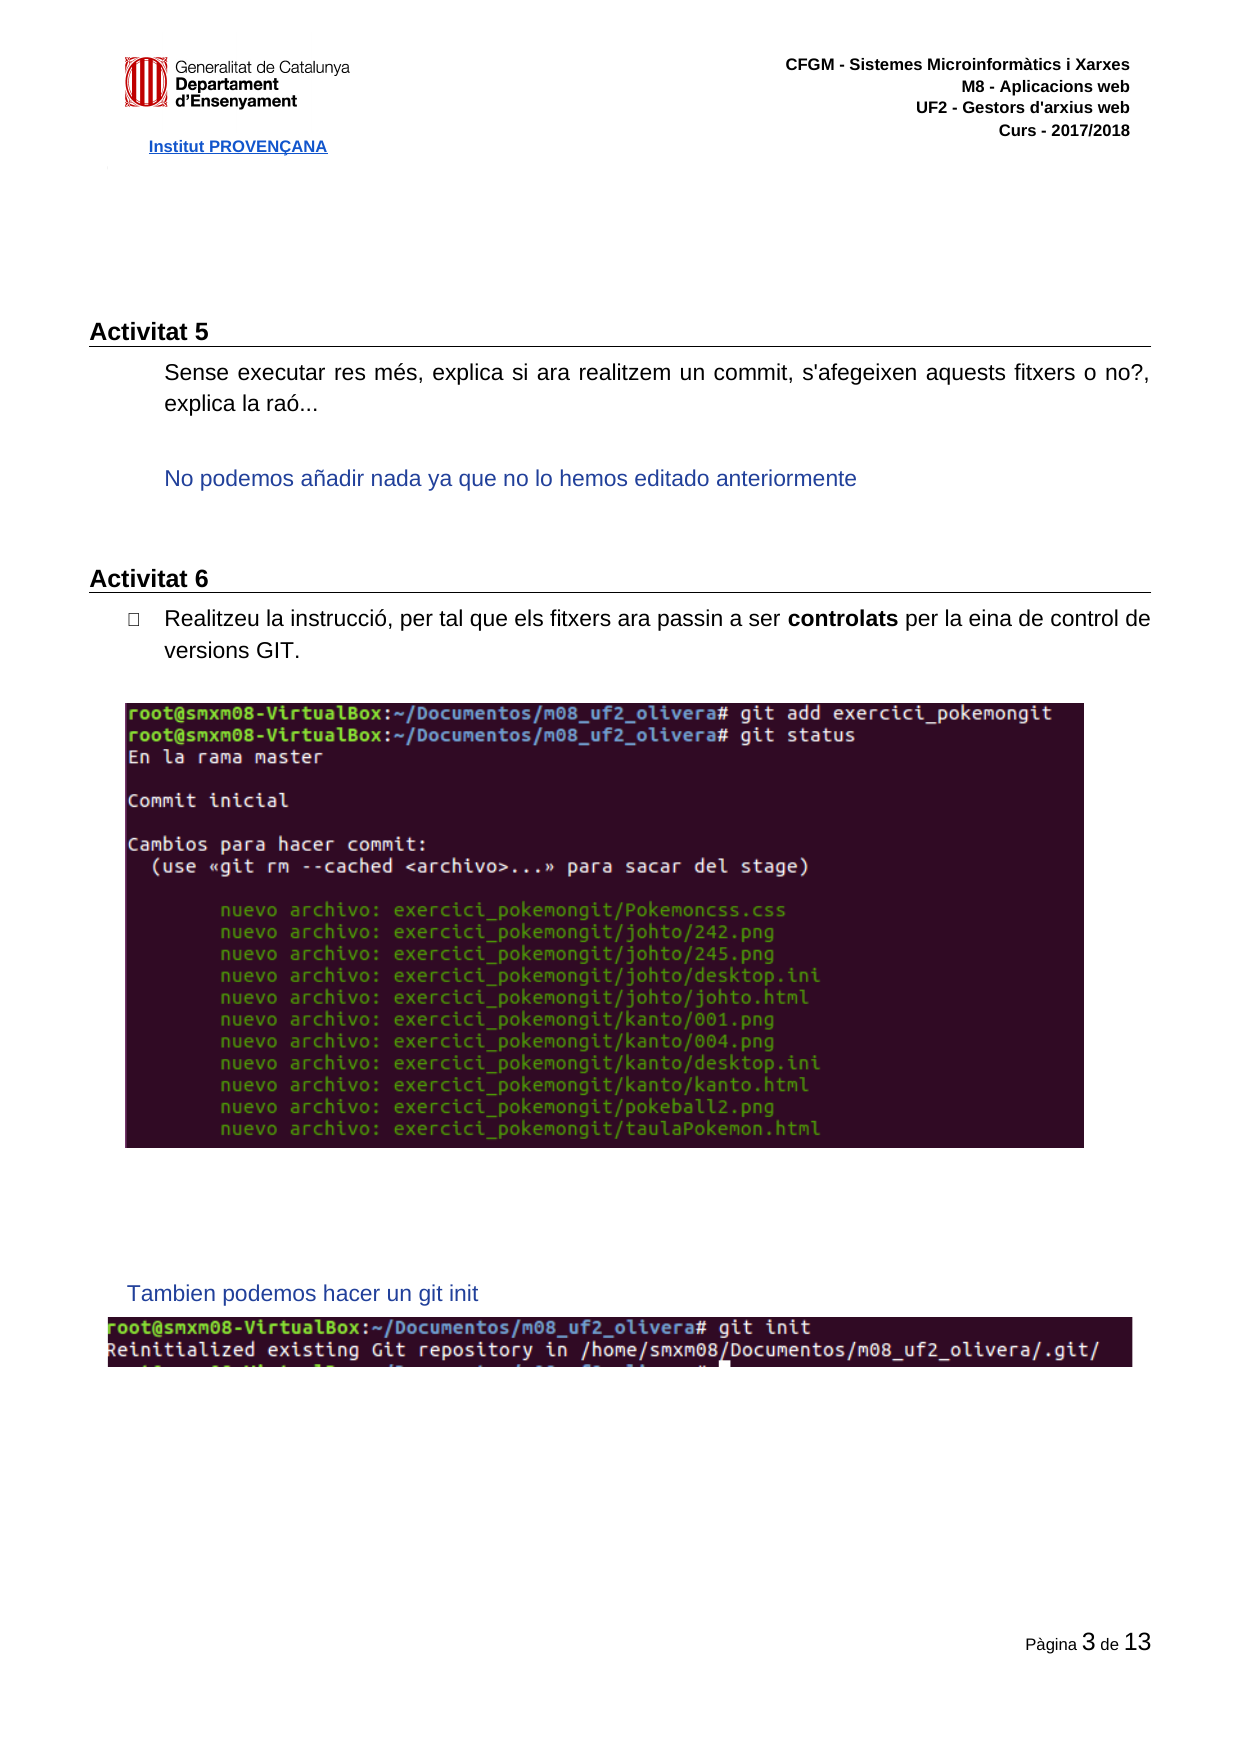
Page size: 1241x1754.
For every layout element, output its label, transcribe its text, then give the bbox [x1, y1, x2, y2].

text No podemos añadir nada ya que no lo hemos editado anteriormente [164, 465, 1151, 491]
picture [125, 703, 1084, 1148]
picture [107, 1317, 1133, 1367]
text Sense executar res més, explica si ara realitzem un commit, s'afegeixen aquests fitxers o no?, explica la raó... [164, 358, 1151, 416]
list Realitzeu la instrucció, per tal que els fitxers ara passin a ser controlats per la eina de control de versions GIT. [127, 605, 1151, 663]
picture [88, 32, 385, 133]
text Activitat 6 [89, 563, 1151, 592]
text Tambien podemos hacer un git init [127, 1280, 1151, 1307]
text Activitat 5 [89, 317, 1151, 346]
